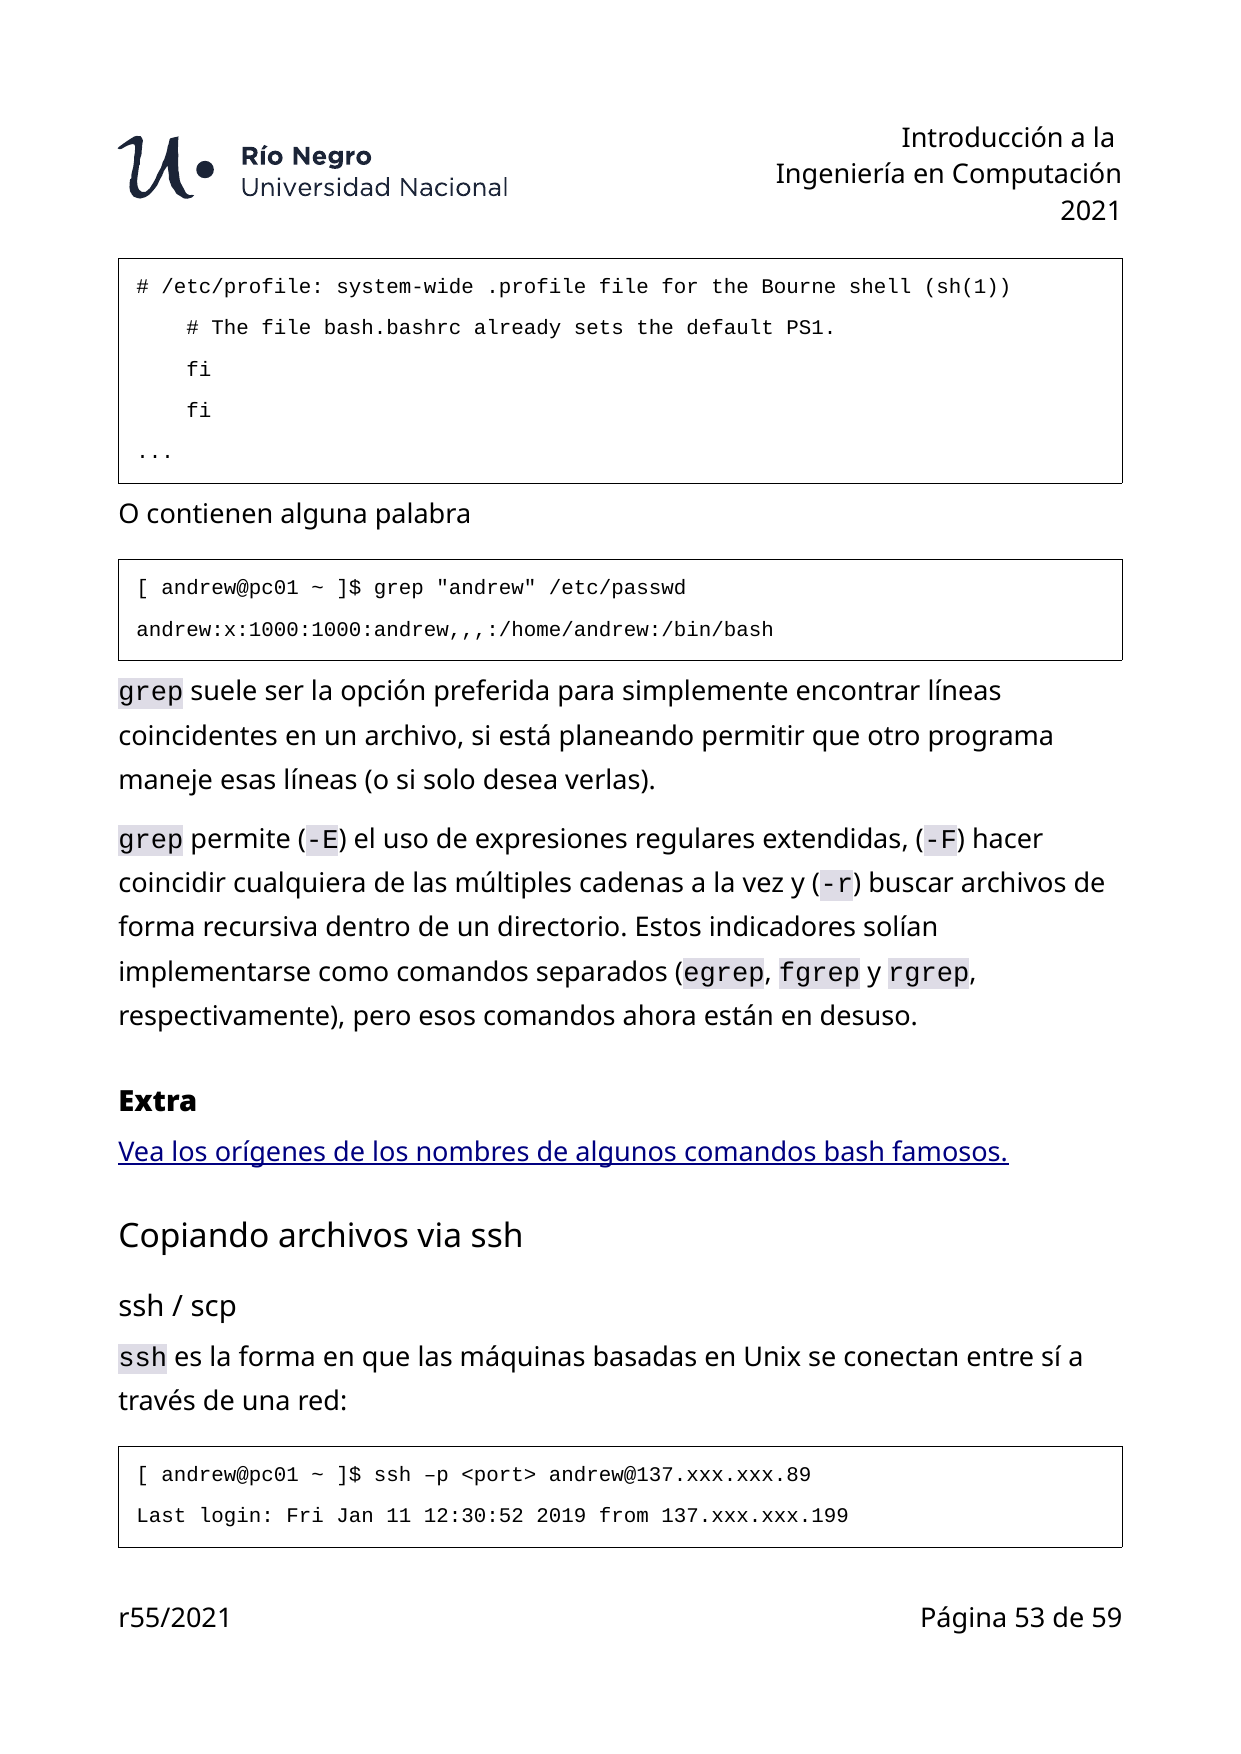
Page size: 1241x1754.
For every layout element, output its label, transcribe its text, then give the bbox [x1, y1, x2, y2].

text ... [119, 424, 1122, 483]
text fi [119, 382, 1122, 424]
text fi [119, 341, 1122, 382]
subtitle Copiando archivos via ssh [118, 1212, 1122, 1258]
text [ andrew@pc01 ~ ]$ ssh –p <port> andrew@137.xxx.xxx.89 [119, 1447, 1122, 1488]
subtitle ssh / scp [118, 1285, 1122, 1325]
text grep suele ser la opción preferida para simplemente encontrar líneas coincidentes en un archivo, si está planeando permitir que otro programa maneje esas líneas (o si solo desea verlas). [118, 672, 1122, 797]
text andrew:x:1000:1000:andrew,,,:/home/andrew:/bin/bash [119, 601, 1122, 660]
text # The file bash.bashrc already sets the default PS1. [119, 299, 1122, 341]
subtitle Extra [118, 1080, 1122, 1120]
text grep permite (-E) el uso de expresiones regulares extendidas, (-F) hacer coincidir cualquiera de las múltiples cadenas a la vez y (-r) buscar archivos de forma recursiva dentro de un directorio. Estos indicadores solían implementarse como comandos separados (egrep, fgrep y rgrep, respectivamente), pero esos comandos ahora están en desuso. [118, 819, 1122, 1033]
text O contienen alguna palabra [118, 495, 1122, 532]
text ssh es la forma en que las máquinas basadas en Unix se conectan entre sí a través de una red: [118, 1337, 1122, 1418]
text [ andrew@pc01 ~ ]$ grep "andrew" /etc/passwd [119, 560, 1122, 601]
text Last login: Fri Jan 11 12:30:52 2019 from 137.xxx.xxx.199 [119, 1488, 1122, 1547]
text # /etc/profile: system-wide .profile file for the Bourne shell (sh(1)) [119, 259, 1122, 299]
text Vea los orígenes de los nombres de algunos comandos bash famosos. [118, 1132, 1122, 1169]
